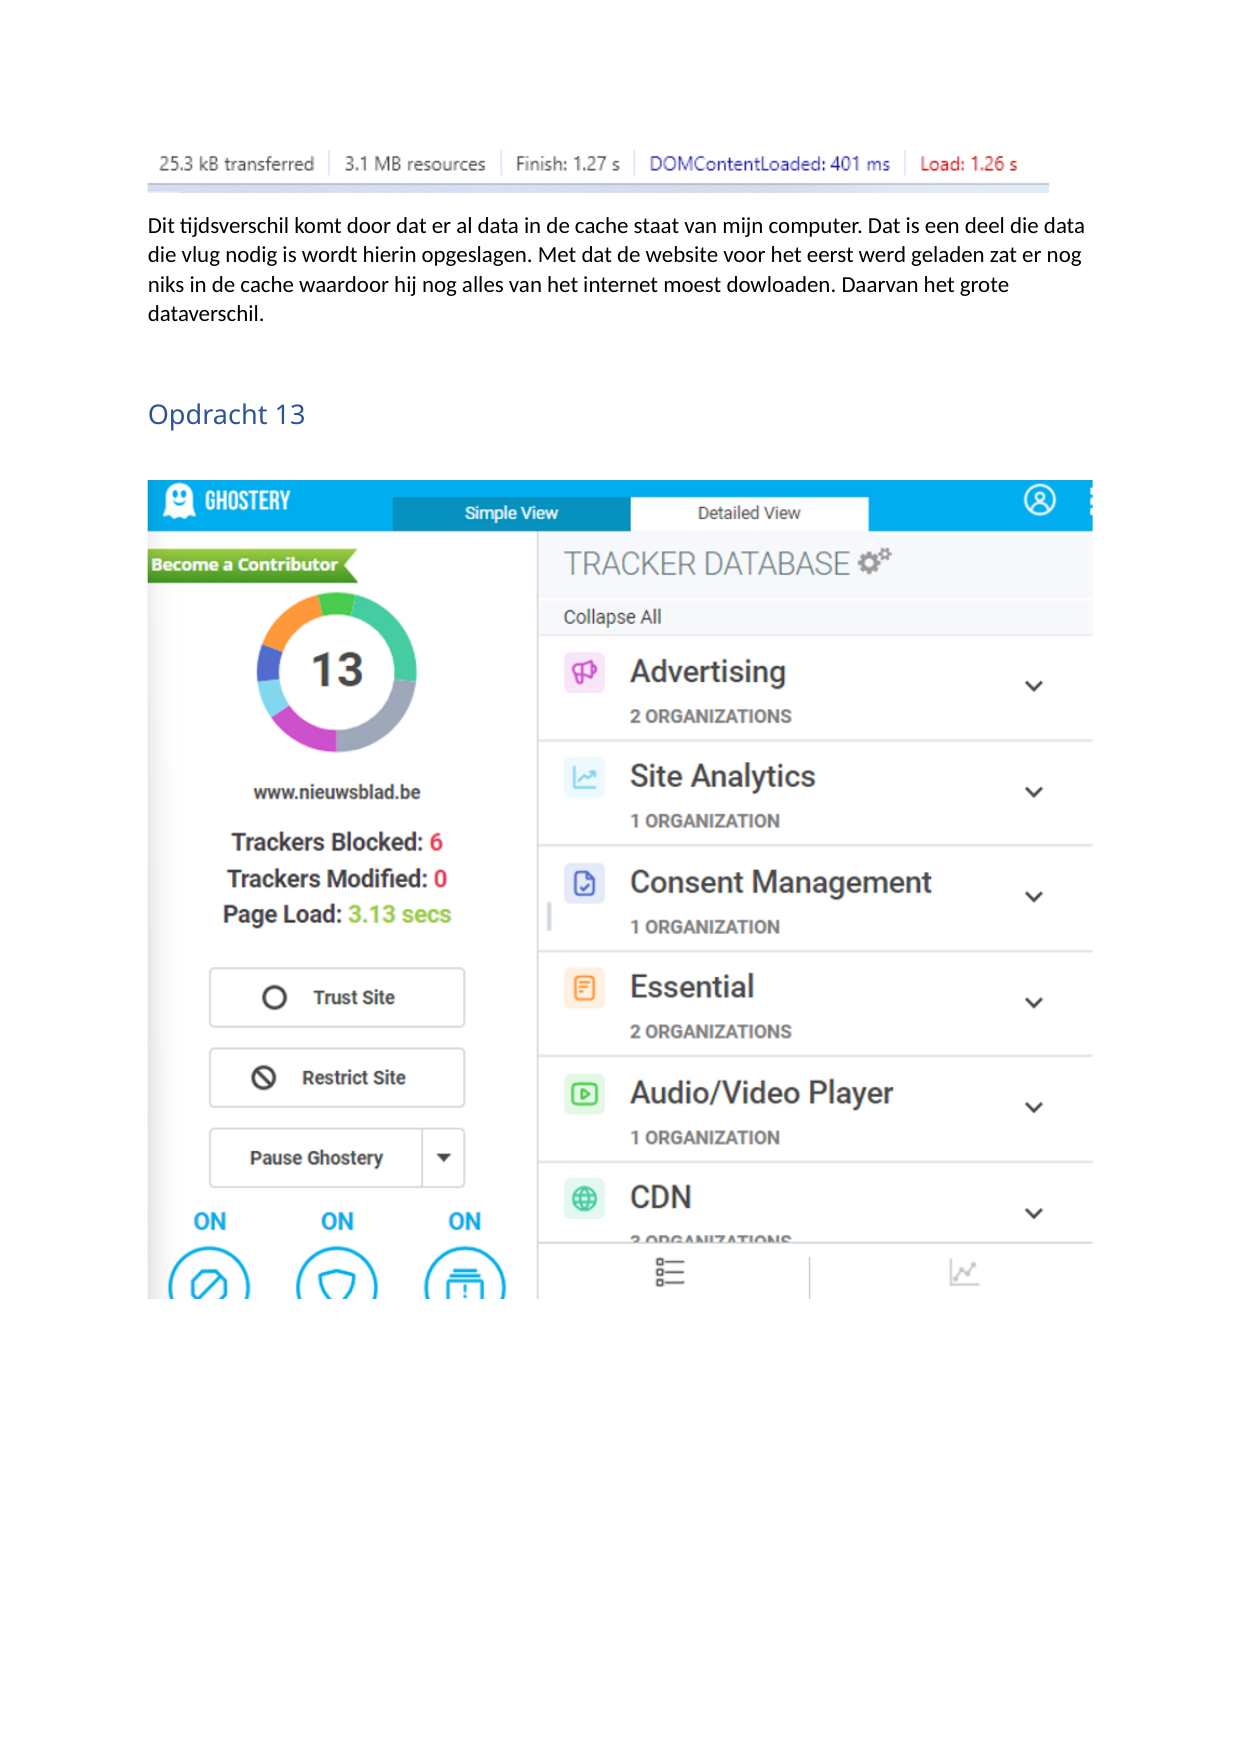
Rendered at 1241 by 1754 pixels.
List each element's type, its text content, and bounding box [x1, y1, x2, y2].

subtitle Opdracht 13 [148, 395, 1093, 432]
text Dit tijdsverschil komt door dat er al data in de cache staat van mijn computer. Dat is een deel die data die vlug nodig is wordt hierin opgeslagen. Met dat de website voor het eerst werd geladen zat er nog niks in de cache waardoor hij nog alles van het internet moest dowloaden. Daarvan het grote dataverschil. [148, 211, 1093, 327]
